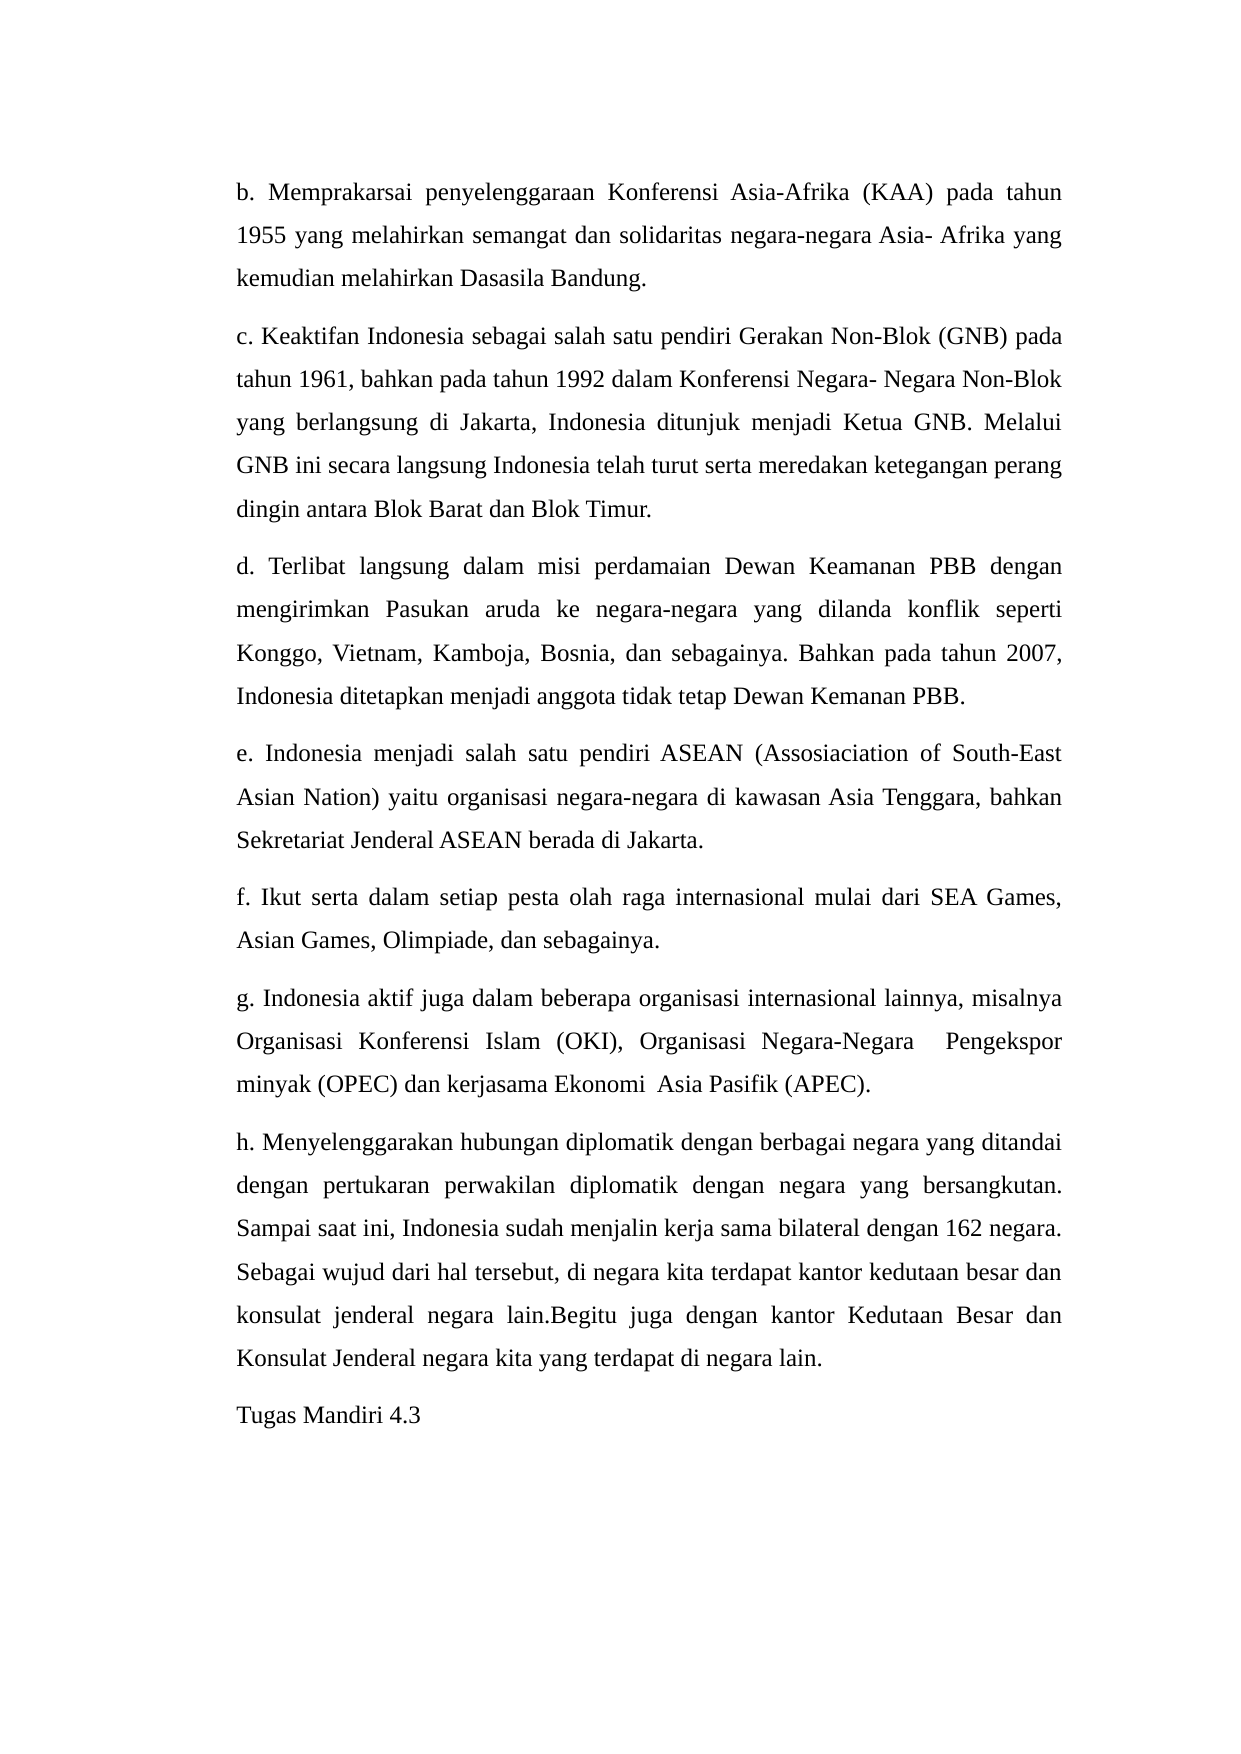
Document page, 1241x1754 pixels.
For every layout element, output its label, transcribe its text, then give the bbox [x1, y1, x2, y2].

text b. Memprakarsai penyelenggaraan Konferensi Asia-Afrika (KAA) pada tahun 1955 yang melahirkan semangat dan solidaritas negara-negara Asia- Afrika yang kemudian melahirkan Dasasila Bandung. [236, 177, 1063, 292]
text c. Keaktifan Indonesia sebagai salah satu pendiri Gerakan Non-Blok (GNB) pada tahun 1961, bahkan pada tahun 1992 dalam Konferensi Negara- Negara Non-Blok yang berlangsung di Jakarta, Indonesia ditunjuk menjadi Ketua GNB. Melalui GNB ini secara langsung Indonesia telah turut serta meredakan ketegangan perang dingin antara Blok Barat dan Blok Timur. [236, 321, 1063, 522]
text Tugas Mandiri 4.3 [236, 1401, 1063, 1429]
text h. Menyelenggarakan hubungan diplomatik dengan berbagai negara yang ditandai dengan pertukaran perwakilan diplomatik dengan negara yang bersangkutan. Sampai saat ini, Indonesia sudah menjalin kerja sama bilateral dengan 162 negara. Sebagai wujud dari hal tersebut, di negara kita terdapat kantor kedutaan besar dan konsulat jenderal negara lain.Begitu juga dengan kantor Kedutaan Besar dan Konsulat Jenderal negara kita yang terdapat di negara lain. [236, 1127, 1063, 1372]
text g. Indonesia aktif juga dalam beberapa organisasi internasional lainnya, misalnya Organisasi Konferensi Islam (OKI), Organisasi Negara-Negara Pengekspor minyak (OPEC) dan kerjasama Ekonomi Asia Pasifik (APEC). [236, 983, 1063, 1098]
text d. Terlibat langsung dalam misi perdamaian Dewan Keamanan PBB dengan mengirimkan Pasukan aruda ke negara-negara yang dilanda konflik seperti Konggo, Vietnam, Kamboja, Bosnia, dan sebagainya. Bahkan pada tahun 2007, Indonesia ditetapkan menjadi anggota tidak tetap Dewan Kemanan PBB. [236, 551, 1063, 709]
text e. Indonesia menjadi salah satu pendiri ASEAN (Assosiaciation of South-East Asian Nation) yaitu organisasi negara-negara di kawasan Asia Tenggara, bahkan Sekretariat Jenderal ASEAN berada di Jakarta. [236, 738, 1063, 853]
text f. Ikut serta dalam setiap pesta olah raga internasional mulai dari SEA Games, Asian Games, Olimpiade, dan sebagainya. [236, 882, 1063, 954]
